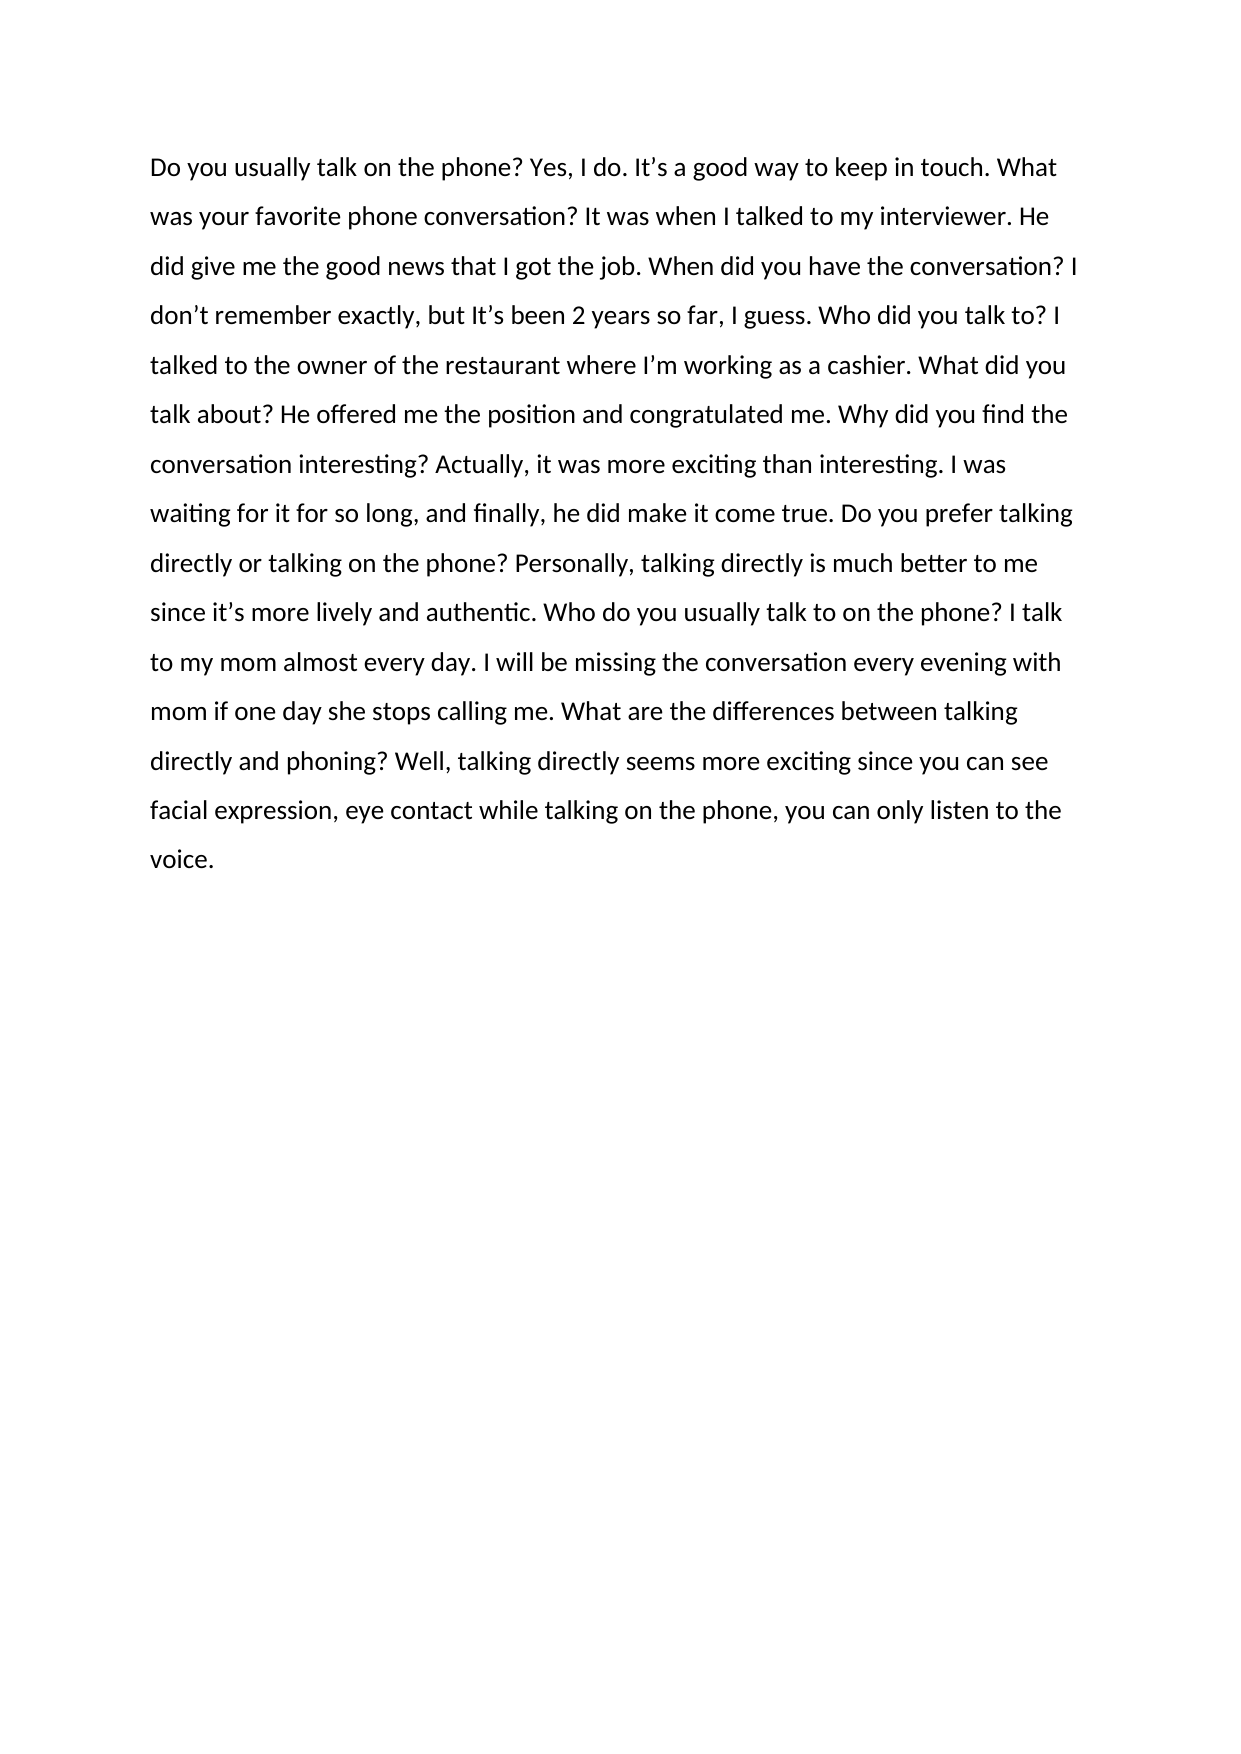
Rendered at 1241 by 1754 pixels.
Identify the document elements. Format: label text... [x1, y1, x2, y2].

text Do you usually talk on the phone? Yes, I do. It’s a good way to keep in touch. What was your favorite phone conversation? It was when I talked to my interviewer. He did give me the good news that I got the job. When did you have the conversation? I don’t remember exactly, but It’s been 2 years so far, I guess. Who did you talk to? I talked to the owner of the restaurant where I’m working as a cashier. What did you talk about? He offered me the position and congratulated me. Why did you find the conversation interesting? Actually, it was more exciting than interesting. I was waiting for it for so long, and finally, he did make it come true. Do you prefer talking directly or talking on the phone? Personally, talking directly is much better to me since it’s more lively and authentic. Who do you usually talk to on the phone? I talk to my mom almost every day. I will be missing the conversation every evening with mom if one day she stops calling me. What are the differences between talking directly and phoning? Well, talking directly seems more exciting since you can see facial expression, eye contact while talking on the phone, you can only listen to the voice. [150, 150, 1090, 876]
